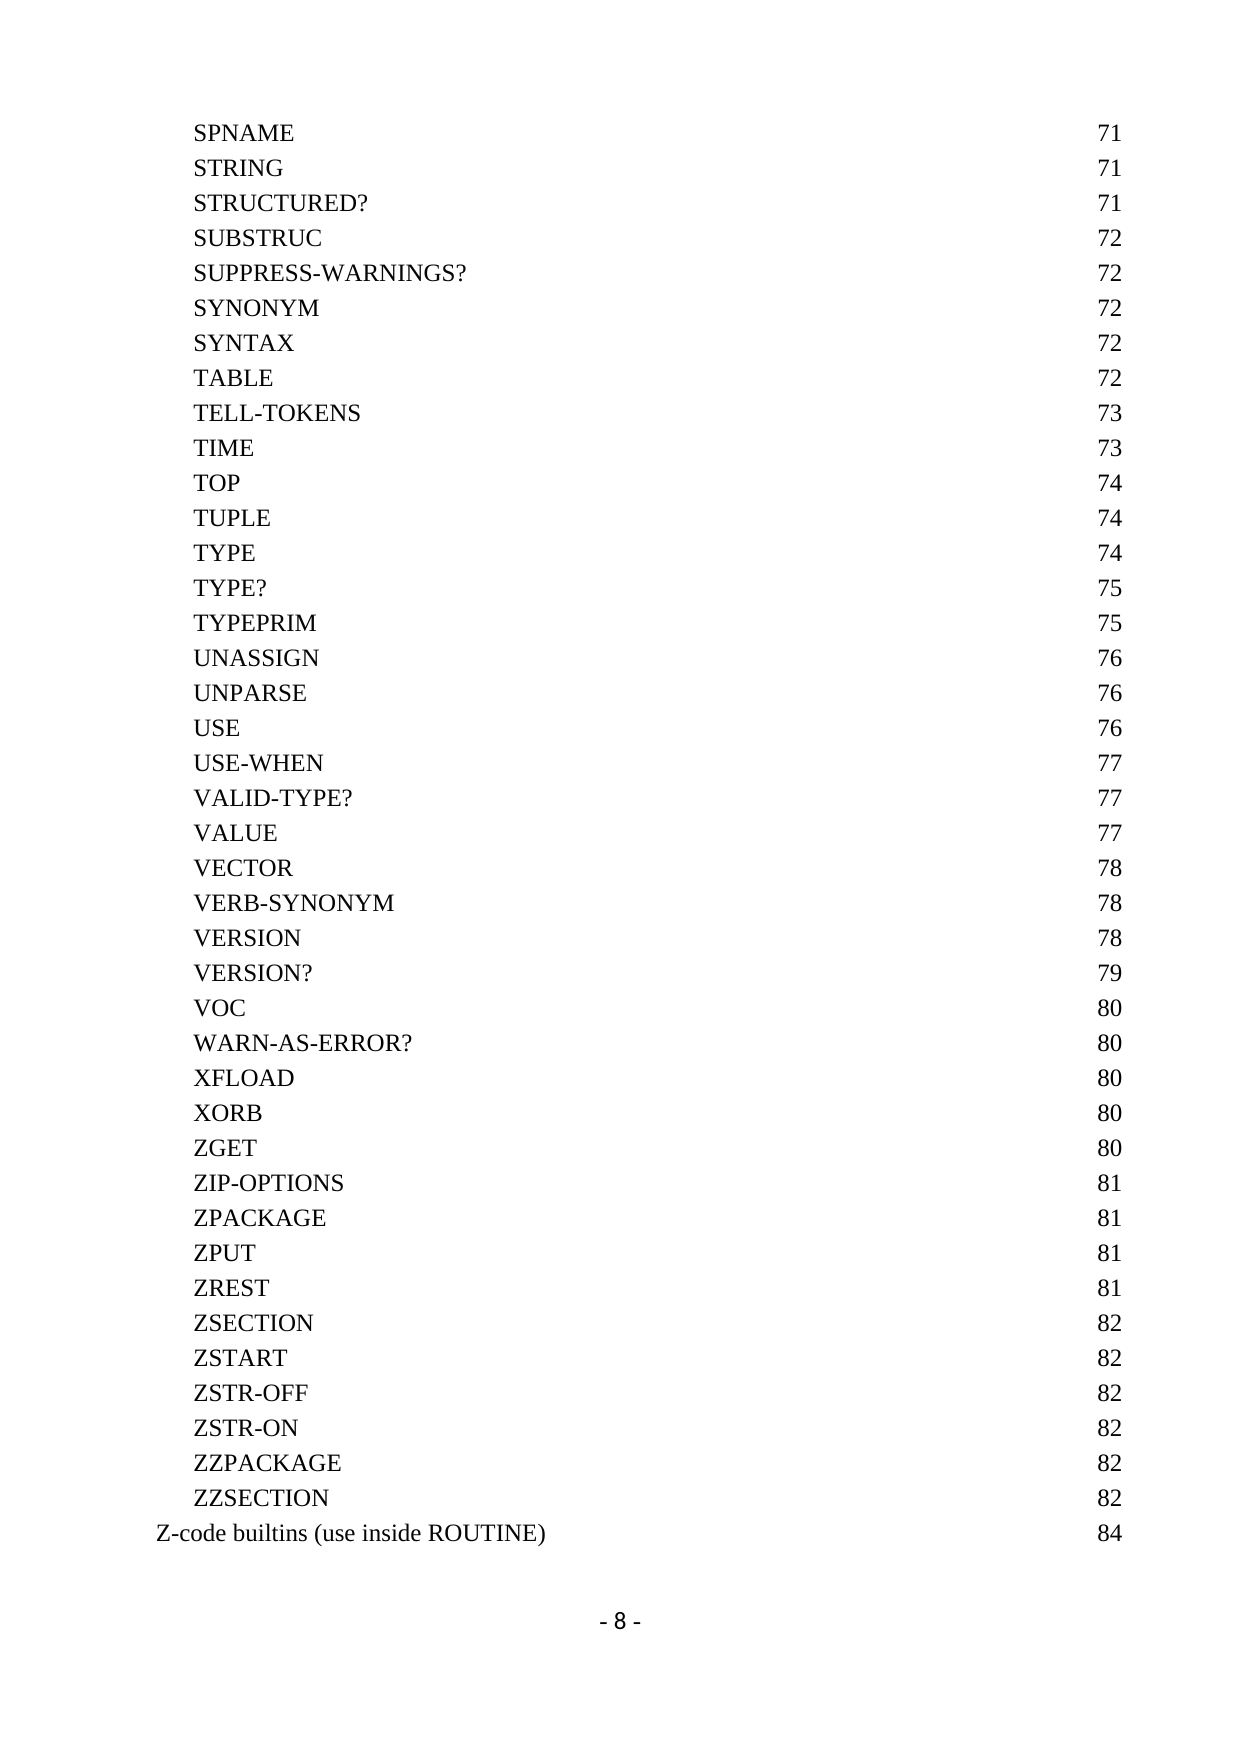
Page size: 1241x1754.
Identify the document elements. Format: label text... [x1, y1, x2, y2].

text ZPUT 81 [193, 1238, 1122, 1267]
text UNASSIGN 76 [193, 643, 1122, 672]
text SPNAME 71 [193, 118, 1122, 147]
text Z-code builtins (use inside ROUTINE) 84 [156, 1518, 1122, 1547]
text USE 76 [193, 713, 1122, 742]
text XFLOAD 80 [193, 1063, 1122, 1092]
text ZZSECTION 82 [193, 1483, 1122, 1512]
text VECTOR 78 [193, 853, 1122, 882]
text SUPPRESS-WARNINGS? 72 [193, 258, 1122, 287]
text ZSTR-OFF 82 [193, 1378, 1122, 1407]
text SUBSTRUC 72 [193, 223, 1122, 252]
text TELL-TOKENS 73 [193, 398, 1122, 427]
text UNPARSE 76 [193, 678, 1122, 707]
text TABLE 72 [193, 363, 1122, 392]
text ZREST 81 [193, 1273, 1122, 1302]
text TOP 74 [193, 468, 1122, 497]
text VALUE 77 [193, 818, 1122, 847]
text STRING 71 [193, 153, 1122, 182]
text TIME 73 [193, 433, 1122, 462]
text VERSION? 79 [193, 958, 1122, 987]
text TYPE 74 [193, 538, 1122, 567]
text VALID-TYPE? 77 [193, 783, 1122, 812]
text USE-WHEN 77 [193, 748, 1122, 777]
text TYPE? 75 [193, 573, 1122, 602]
text STRUCTURED? 71 [193, 188, 1122, 217]
text VERSION 78 [193, 923, 1122, 952]
text ZSTR-ON 82 [193, 1413, 1122, 1442]
text WARN-AS-ERROR? 80 [193, 1028, 1122, 1057]
text ZSECTION 82 [193, 1308, 1122, 1337]
text XORB 80 [193, 1098, 1122, 1127]
text SYNONYM 72 [193, 293, 1122, 322]
text ZSTART 82 [193, 1343, 1122, 1372]
text VOC 80 [193, 993, 1122, 1022]
text ZGET 80 [193, 1133, 1122, 1162]
text ZZPACKAGE 82 [193, 1448, 1122, 1477]
text VERB-SYNONYM 78 [193, 888, 1122, 917]
text TUPLE 74 [193, 503, 1122, 532]
text SYNTAX 72 [193, 328, 1122, 357]
text ZPACKAGE 81 [193, 1203, 1122, 1232]
text TYPEPRIM 75 [193, 608, 1122, 637]
text ZIP-OPTIONS 81 [193, 1168, 1122, 1197]
